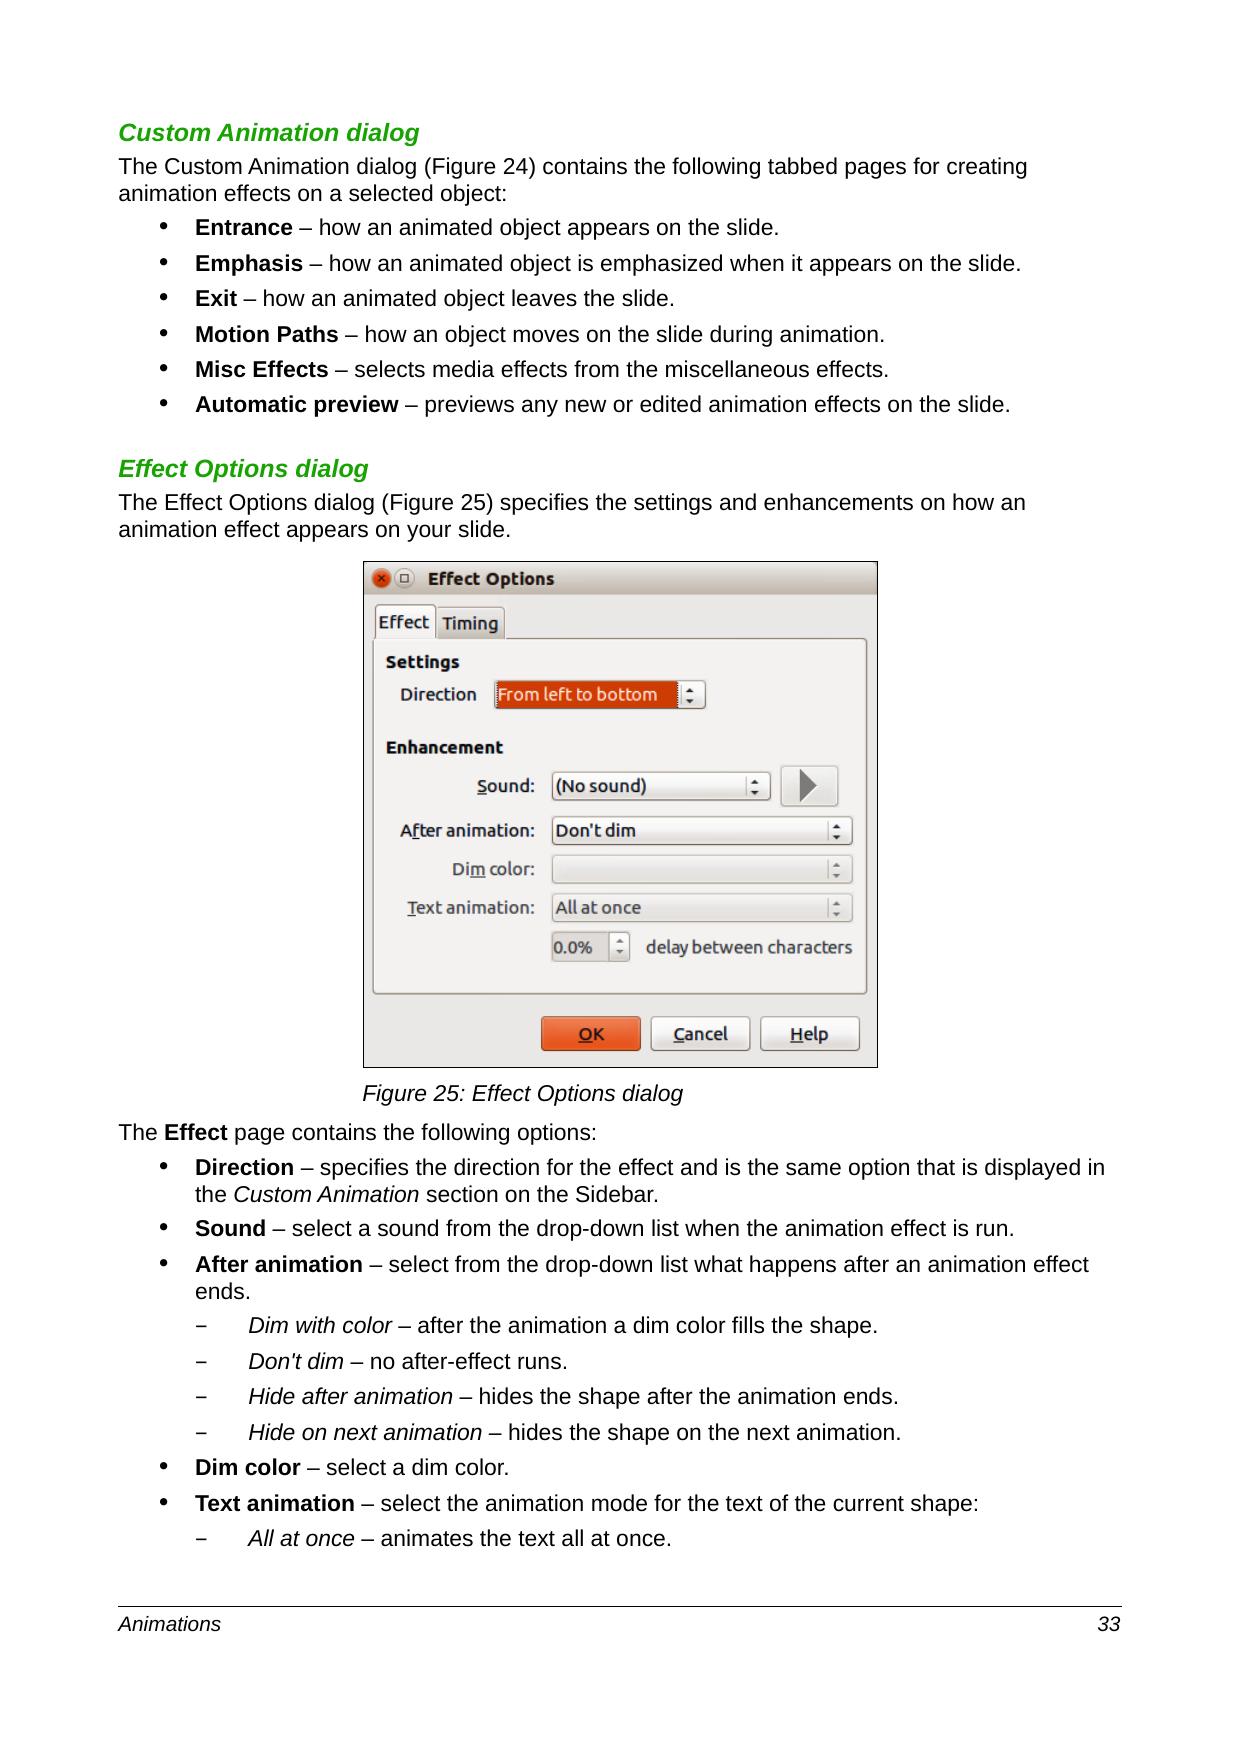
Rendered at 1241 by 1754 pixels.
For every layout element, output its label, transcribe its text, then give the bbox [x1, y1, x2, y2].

list Automatic preview – previews any new or edited animation effects on the slide. [156, 389, 1122, 419]
list All at once – animates the text all at once. [195, 1523, 1122, 1552]
list Exit – how an animated object leaves the slide. [156, 283, 1122, 312]
list Emphasis – how an animated object is emphasized when it appears on the slide. [156, 248, 1122, 277]
list The Custom Animation dialog (Figure 24) contains the following tabbed pages for creating animation effects on a selected object: [118, 153, 1122, 206]
list Dim with color – after the animation a dim color fills the shape. [195, 1311, 1122, 1340]
subtitle Custom Animation dialog [118, 118, 1122, 147]
picture [364, 562, 877, 1067]
list Sound – select a sound from the drop-down list when the animation effect is run. [156, 1213, 1122, 1243]
text Figure 25: Effect Options dialog [362, 1080, 878, 1106]
list Dim color – select a dim color. [156, 1452, 1122, 1481]
list Misc Effects – selects media effects from the miscellaneous effects. [156, 354, 1122, 383]
list The Effect Options dialog (Figure 25) specifies the settings and enhancements on how an animation effect appears on your slide. [118, 489, 1122, 542]
list Direction – specifies the direction for the effect and is the same option that is displayed in the Custom Animation section on the Sidebar. [156, 1152, 1122, 1207]
list Don't dim – no after-effect runs. [195, 1346, 1122, 1375]
list Hide on next animation – hides the shape on the next animation. [195, 1417, 1122, 1446]
list After animation – select from the drop-down list what happens after an animation effect ends. [156, 1249, 1122, 1304]
subtitle Effect Options dialog [118, 454, 1122, 483]
list The Effect page contains the following options: [118, 1119, 1122, 1145]
list Text animation – select the animation mode for the text of the current shape: [156, 1488, 1122, 1517]
list Hide after animation – hides the shape after the animation ends. [195, 1381, 1122, 1411]
list Motion Paths – how an object moves on the slide during animation. [156, 319, 1122, 348]
list Entrance – how an animated object appears on the slide. [156, 212, 1122, 242]
